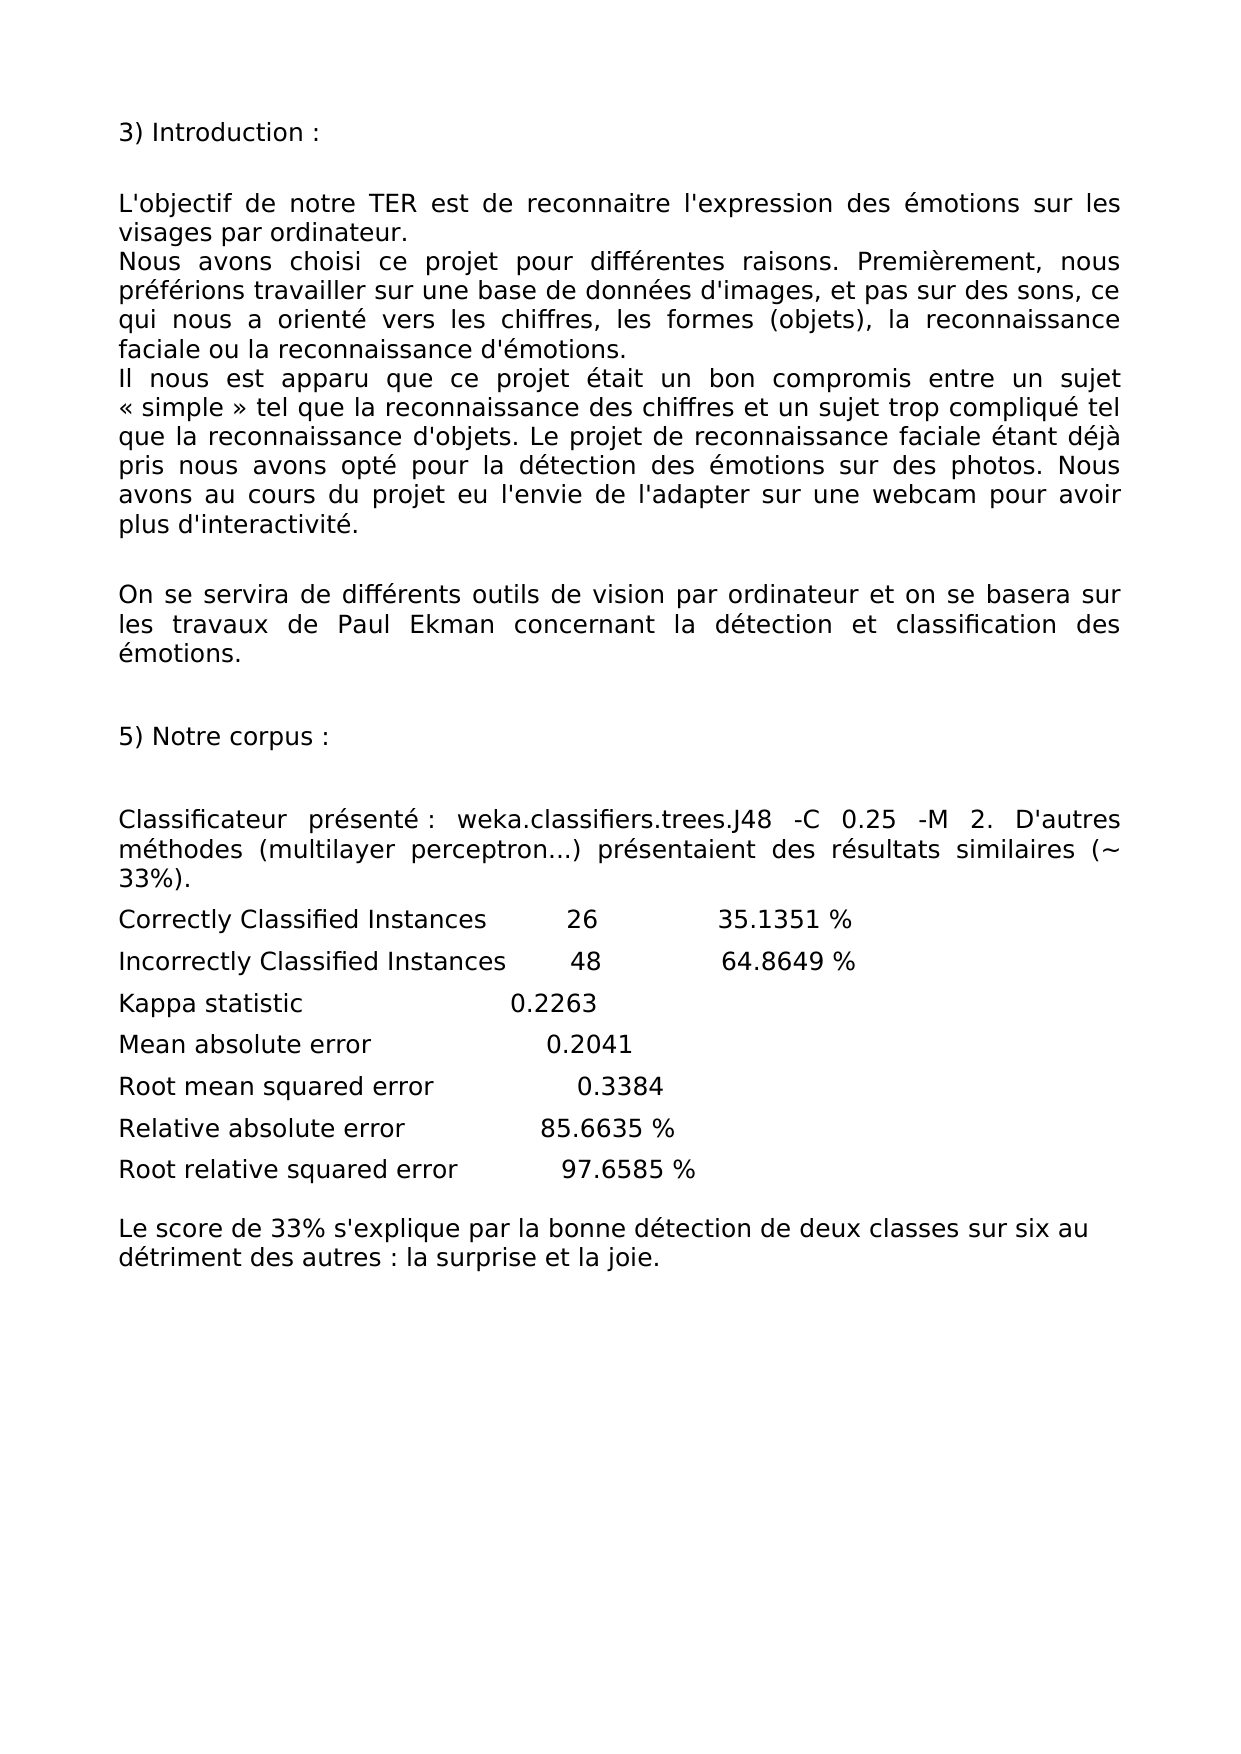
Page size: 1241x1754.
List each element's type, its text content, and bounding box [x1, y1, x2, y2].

text On se servira de différents outils de vision par ordinateur et on se basera sur les travaux de Paul Ekman concernant la détection et classification des émotions. [118, 581, 1122, 668]
text L'objectif de notre TER est de reconnaitre l'expression des émotions sur les visages par ordinateur. [118, 189, 1122, 247]
text Il nous est apparu que ce projet était un bon compromis entre un sujet « simple » tel que la reconnaissance des chiffres et un sujet trop compliqué tel que la reconnaissance d'objets. Le projet de reconnaissance faciale étant déjà pris nous avons opté pour la détection des émotions sur des photos. Nous avons au cours du projet eu l'envie de l'adapter sur une webcam pour avoir plus d'interactivité. [118, 364, 1122, 539]
text Mean absolute error 0.2041 [118, 1031, 1122, 1060]
text Kappa statistic 0.2263 [118, 989, 1122, 1018]
text Nous avons choisi ce projet pour différentes raisons. Premièrement, nous préférions travailler sur une base de données d'images, et pas sur des sons, ce qui nous a orienté vers les chiffres, les formes (objets), la reconnaissance faciale ou la reconnaissance d'émotions. [118, 247, 1122, 364]
text Relative absolute error 85.6635 % [118, 1114, 1122, 1143]
text Incorrectly Classified Instances 48 64.8649 % [118, 947, 1122, 976]
text Classificateur présenté : weka.classifiers.trees.J48 -C 0.25 -M 2. D'autres méthodes (multilayer perceptron...) présentaient des résultats similaires (~ 33%). [118, 806, 1122, 893]
text 3) Introduction : [118, 118, 1122, 147]
text Root relative squared error 97.6585 % Le score de 33% s'explique par la bonne détection de deux classes sur six au détriment des autres : la surprise et la joie. [118, 1156, 1122, 1272]
text Correctly Classified Instances 26 35.1351 % [118, 906, 1122, 935]
text Root mean squared error 0.3384 [118, 1072, 1122, 1101]
text 5) Notre corpus : [118, 722, 1122, 751]
